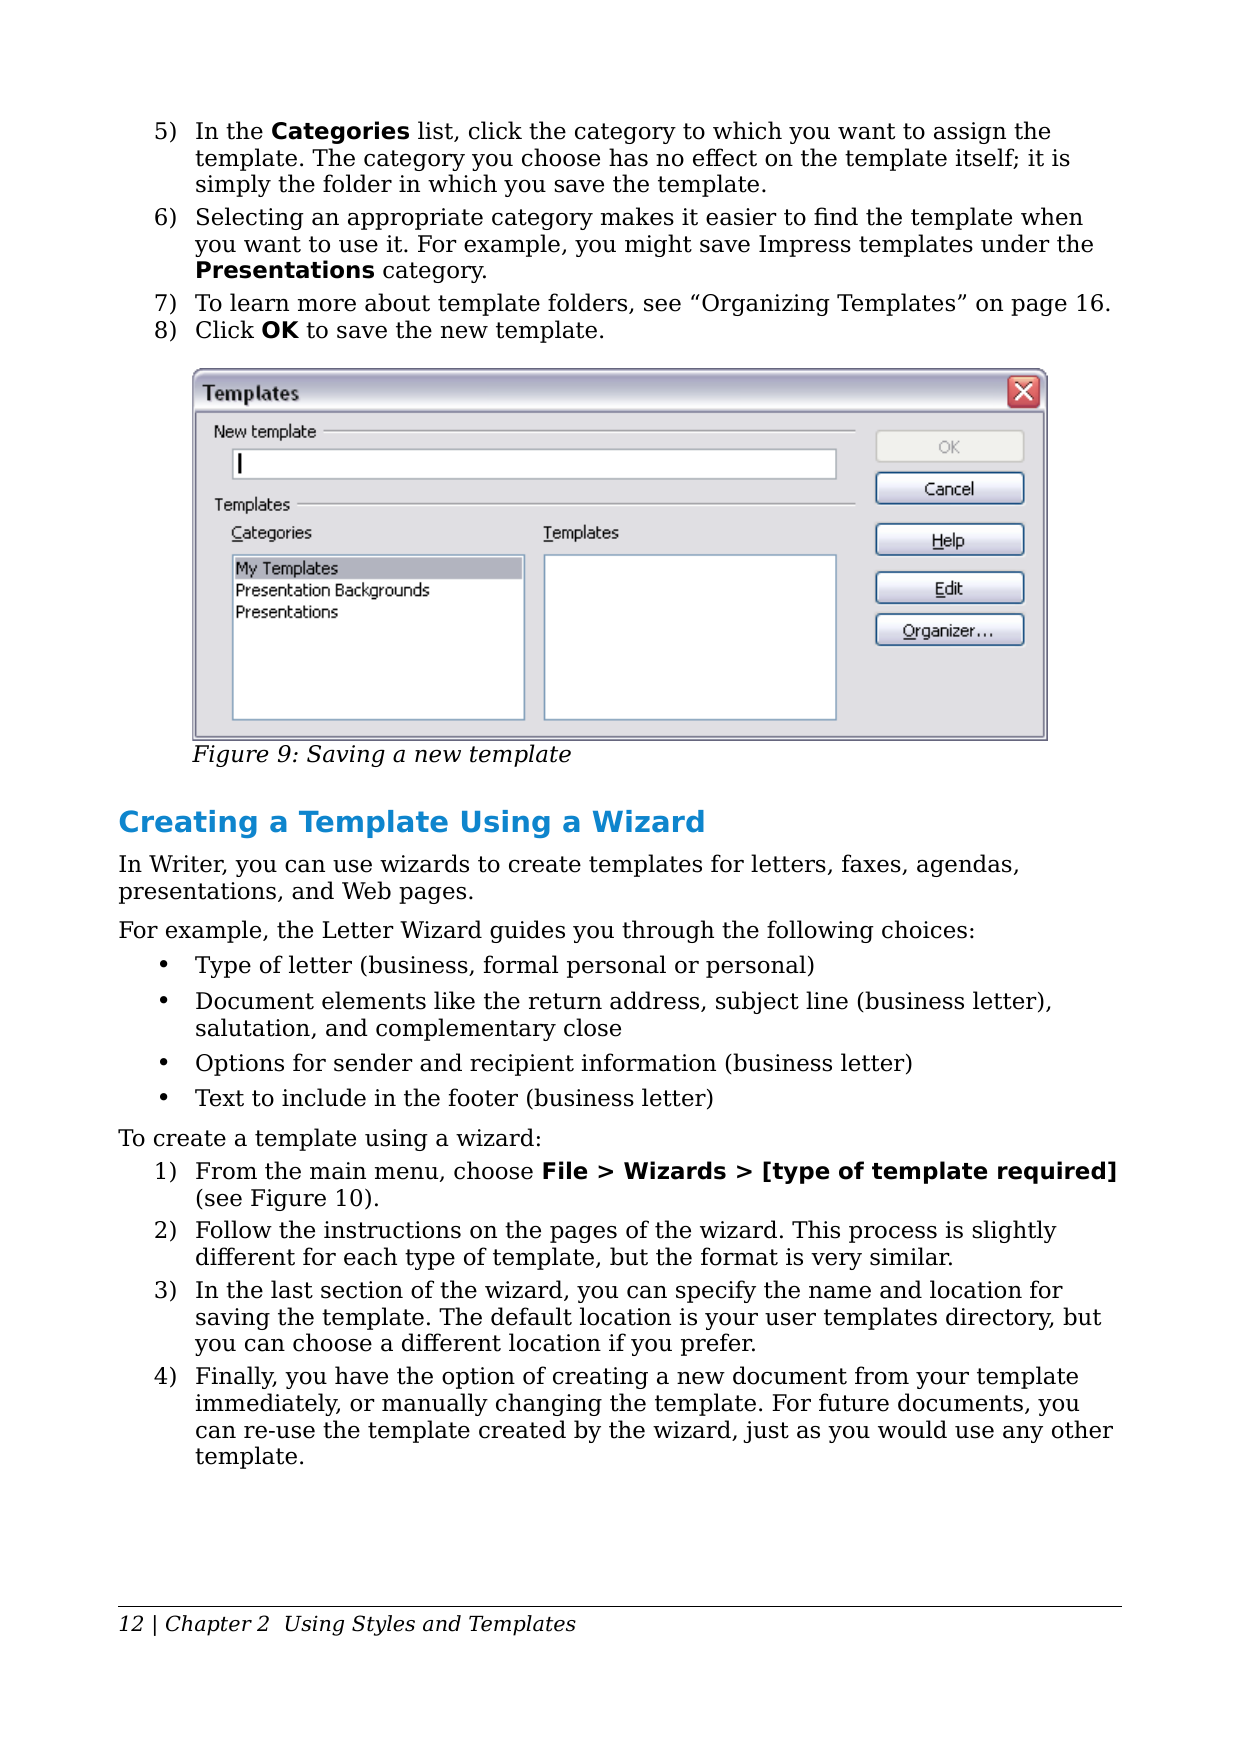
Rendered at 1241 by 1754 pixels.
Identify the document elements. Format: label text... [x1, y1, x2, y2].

list Text to include in the footer (business letter) [156, 1083, 1122, 1113]
list In the last section of the wizard, you can specify the name and location for saving the template. The default location is your user templates directory, but you can choose a different location if you prefer. [177, 1277, 1122, 1357]
list Selecting an appropriate category makes it easier to find the template when you want to use it. For example, you might save Impress templates under the Presentations category. [177, 204, 1122, 284]
text Figure 9: Saving a new template [192, 741, 1048, 768]
list For example, the Letter Wizard guides you through the following choices: [118, 917, 1122, 944]
list From the main menu, choose File > Wizards > [type of template required] (see Figure 10). [177, 1158, 1128, 1211]
list To create a template using a wizard: [118, 1125, 1122, 1152]
text In Writer, you can use wizards to create templates for letters, faxes, agendas, presentations, and Web pages. [118, 852, 1122, 905]
list Options for sender and recipient information (business letter) [156, 1048, 1122, 1077]
list Finally, you have the option of creating a new document from your template immediately, or manually changing the template. For future documents, you can re-use the template created by the wizard, just as you would use any other template. [177, 1363, 1122, 1470]
list Click OK to save the new template. [177, 317, 1122, 344]
list Follow the instructions on the pages of the wizard. This process is slightly different for each type of template, but the format is very similar. [177, 1218, 1122, 1271]
list In the Categories list, click the category to which you want to assign the template. The category you choose has no effect on the template itself; it is simply the folder in which you save the template. [177, 118, 1122, 198]
list Type of letter (business, formal personal or personal) [156, 951, 1122, 980]
subtitle Creating a Template Using a Wizard [118, 805, 1122, 839]
list To learn more about template folders, see “Organizing Templates” on page 16. [177, 291, 1122, 317]
picture [192, 368, 1048, 741]
list Document elements like the return address, subject line (business letter), salutation, and complementary close [156, 986, 1122, 1042]
